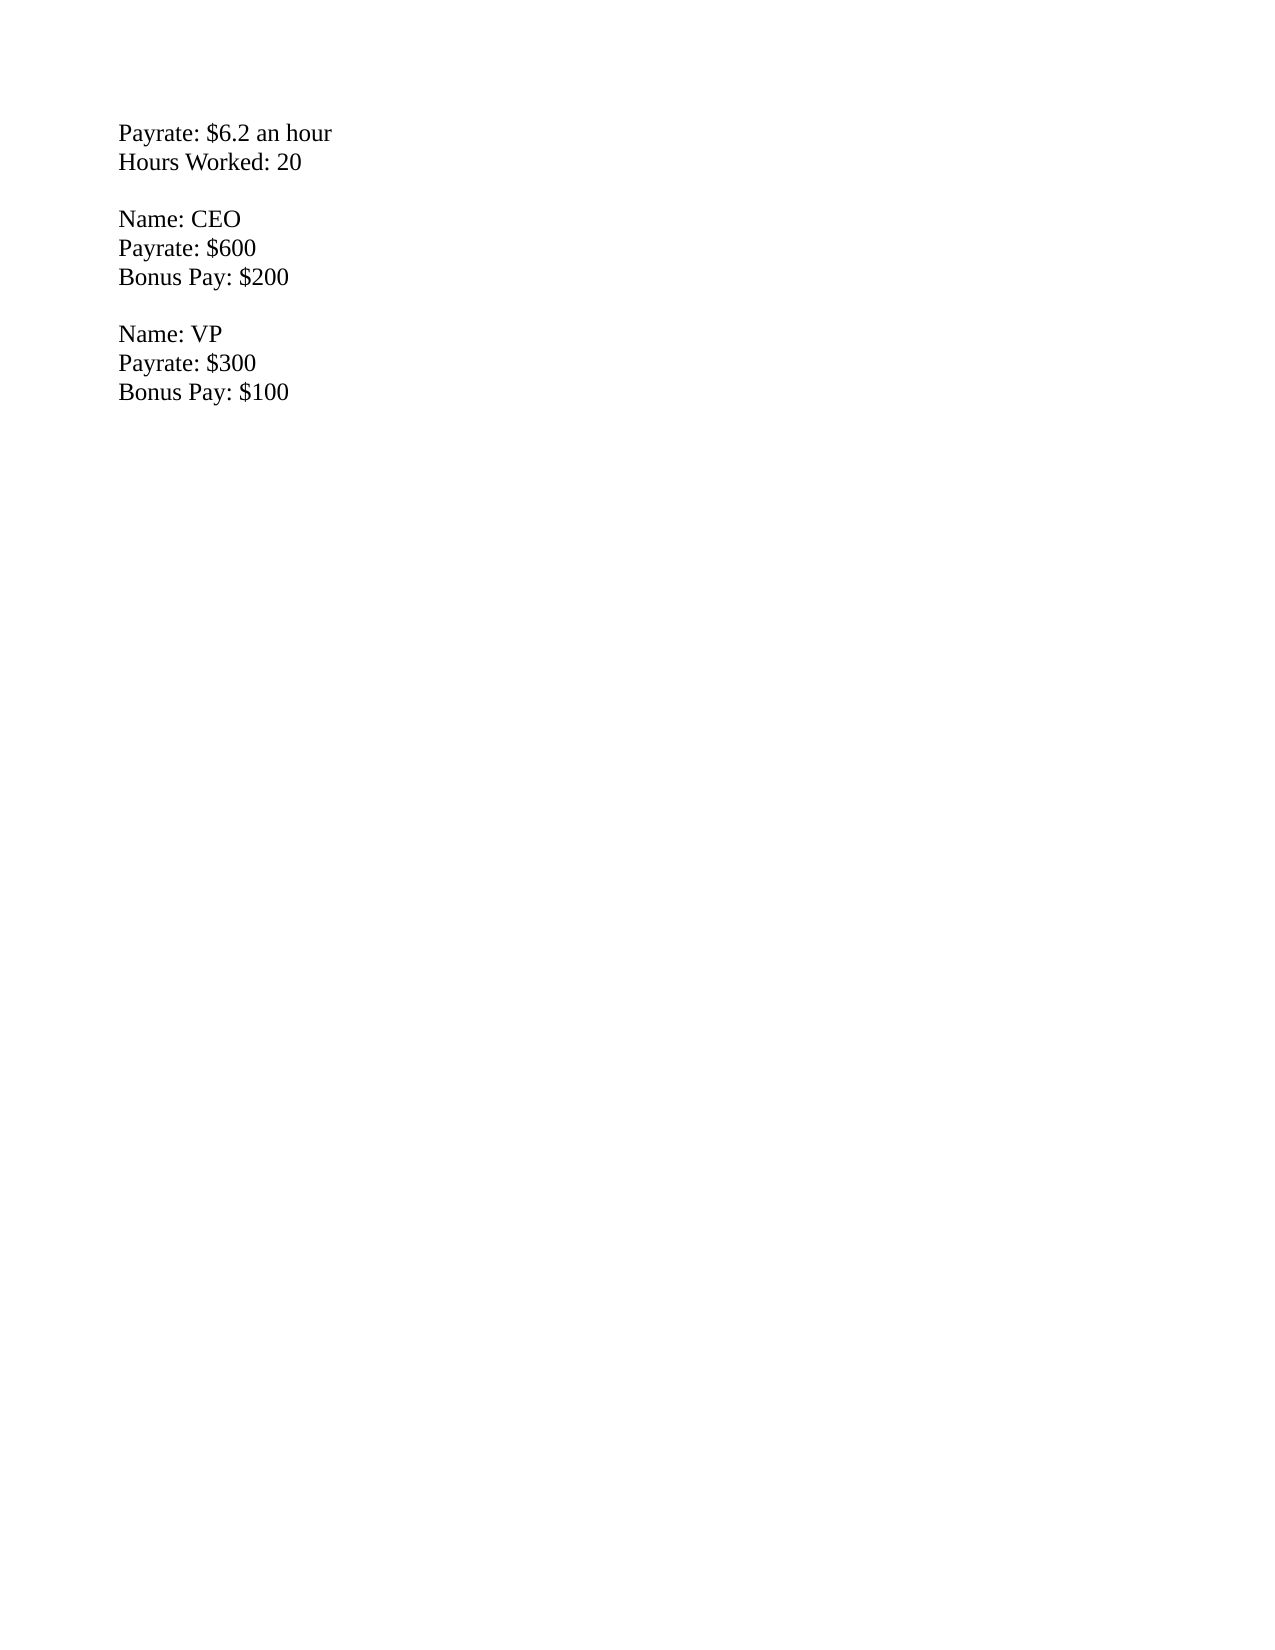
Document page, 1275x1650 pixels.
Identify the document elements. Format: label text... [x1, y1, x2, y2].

text Payrate: $300 [118, 348, 1157, 377]
text Payrate: $6.2 an hour [118, 118, 1157, 147]
text Name: CEO [118, 204, 1157, 233]
text Bonus Pay: $200 [118, 262, 1157, 291]
text Payrate: $600 [118, 233, 1157, 262]
text Name: VP [118, 319, 1157, 348]
text Hours Worked: 20 [118, 147, 1157, 176]
text Bonus Pay: $100 [118, 377, 1157, 406]
